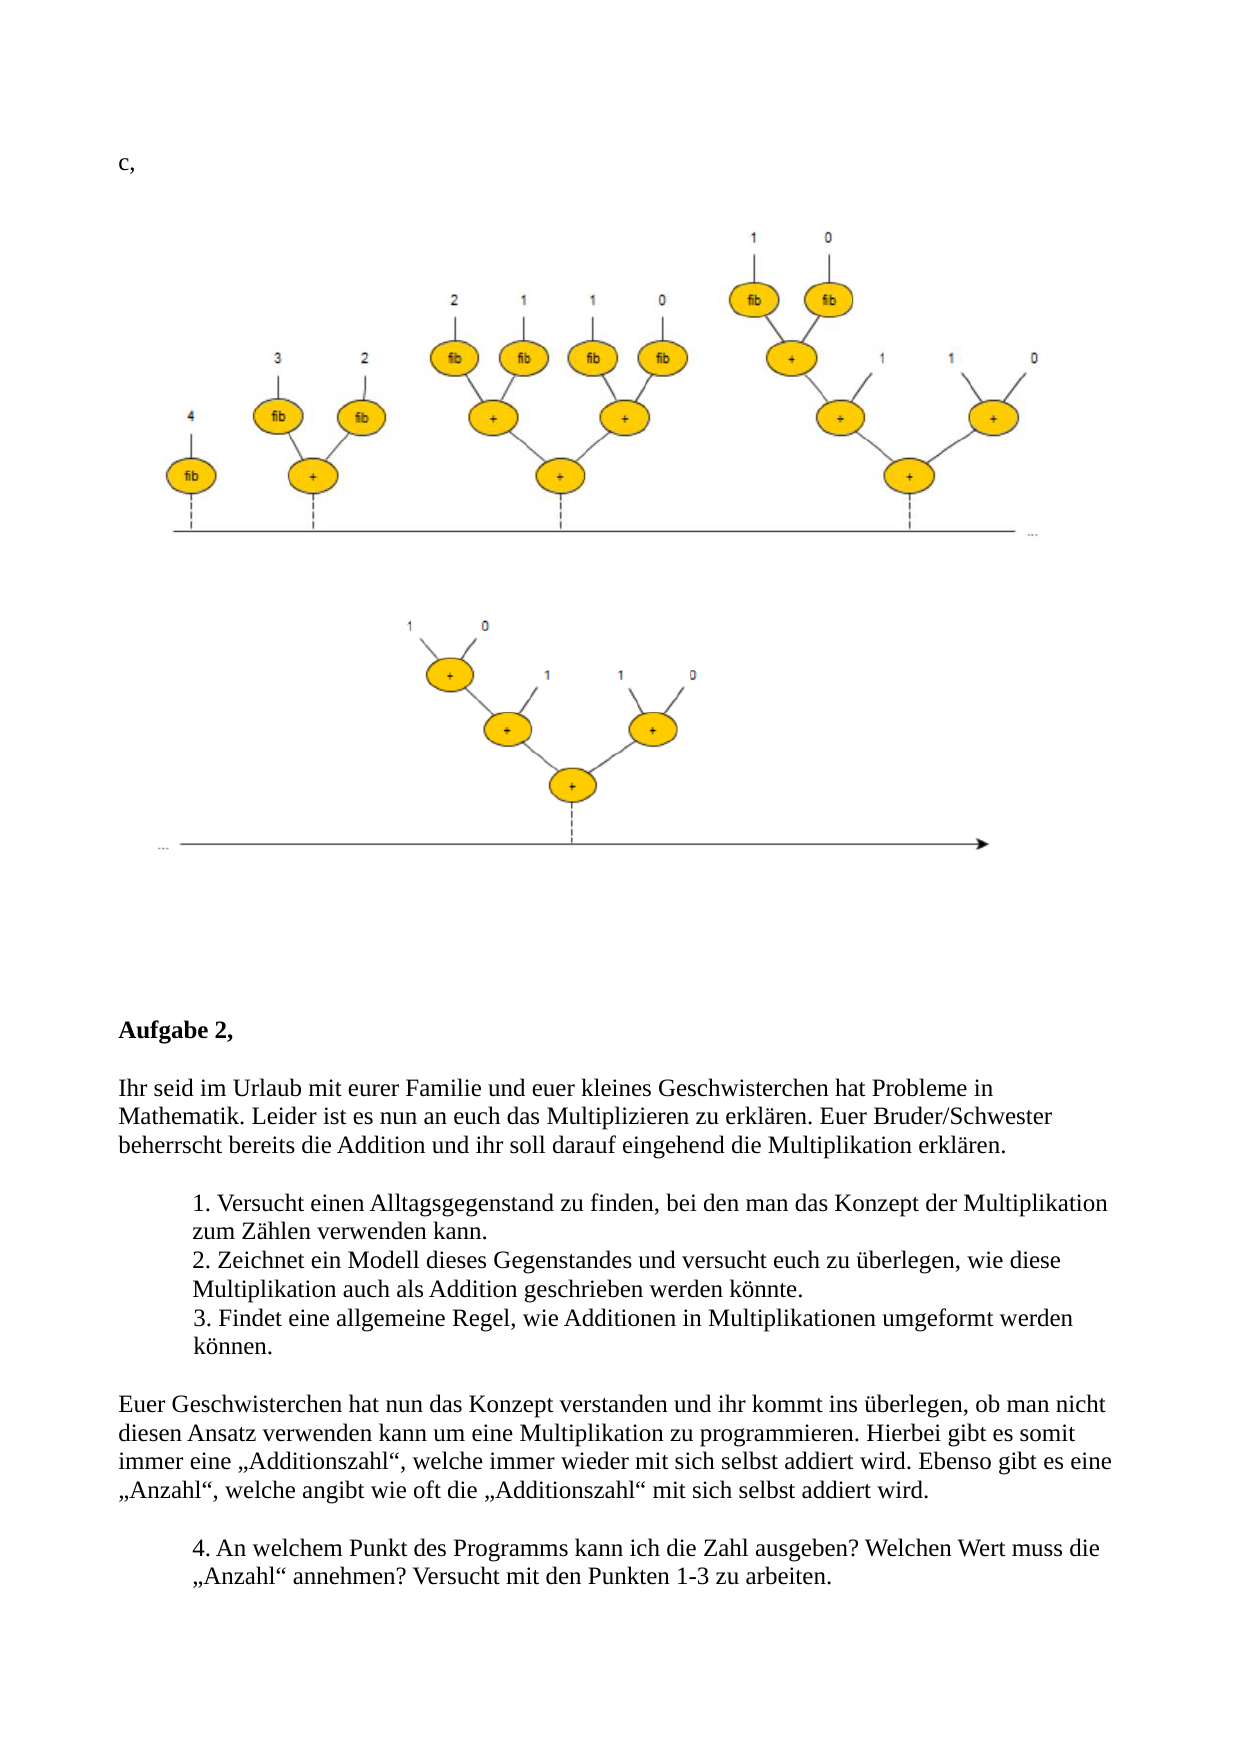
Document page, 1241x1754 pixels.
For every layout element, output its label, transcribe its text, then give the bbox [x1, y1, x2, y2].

text Euer Geschwisterchen hat nun das Konzept verstanden und ihr kommt ins überlegen, ob man nicht diesen Ansatz verwenden kann um eine Multiplikation zu programmieren. Hierbei gibt es somit immer eine „Additionszahl“, welche immer wieder mit sich selbst addiert wird. Ebenso gibt es eine „Anzahl“, welche angibt wie oft die „Additionszahl“ mit sich selbst addiert wird. [118, 1389, 1122, 1504]
text 4. An welchem Punkt des Programms kann ich die Zahl ausgeben? Welchen Wert muss die [118, 1533, 1122, 1561]
text „Anzahl“ annehmen? Versucht mit den Punkten 1-3 zu arbeiten. [118, 1561, 1122, 1590]
text 1. Versucht einen Alltagsgegenstand zu finden, bei den man das Konzept der Multiplikation zum Zählen verwenden kann. [118, 1188, 1122, 1245]
text c, [118, 147, 1122, 176]
text Ihr seid im Urlaub mit eurer Familie und euer kleines Geschwisterchen hat Probleme in Mathematik. Leider ist es nun an euch das Multiplizieren zu erklären. Euer Bruder/Schwester beherrscht bereits die Addition und ihr soll darauf eingehend die Multiplikation erklären. [118, 1073, 1122, 1159]
list 3. Findet eine allgemeine Regel, wie Additionen in Multiplikationen umgeformt werden können. [156, 1303, 1122, 1360]
picture [118, 590, 1063, 877]
text Aufgabe 2, [118, 1015, 1122, 1044]
text Multiplikation auch als Addition geschrieben werden könnte. [118, 1274, 1122, 1303]
text 2. Zeichnet ein Modell dieses Gegenstandes und versucht euch zu überlegen, wie diese [118, 1245, 1122, 1274]
